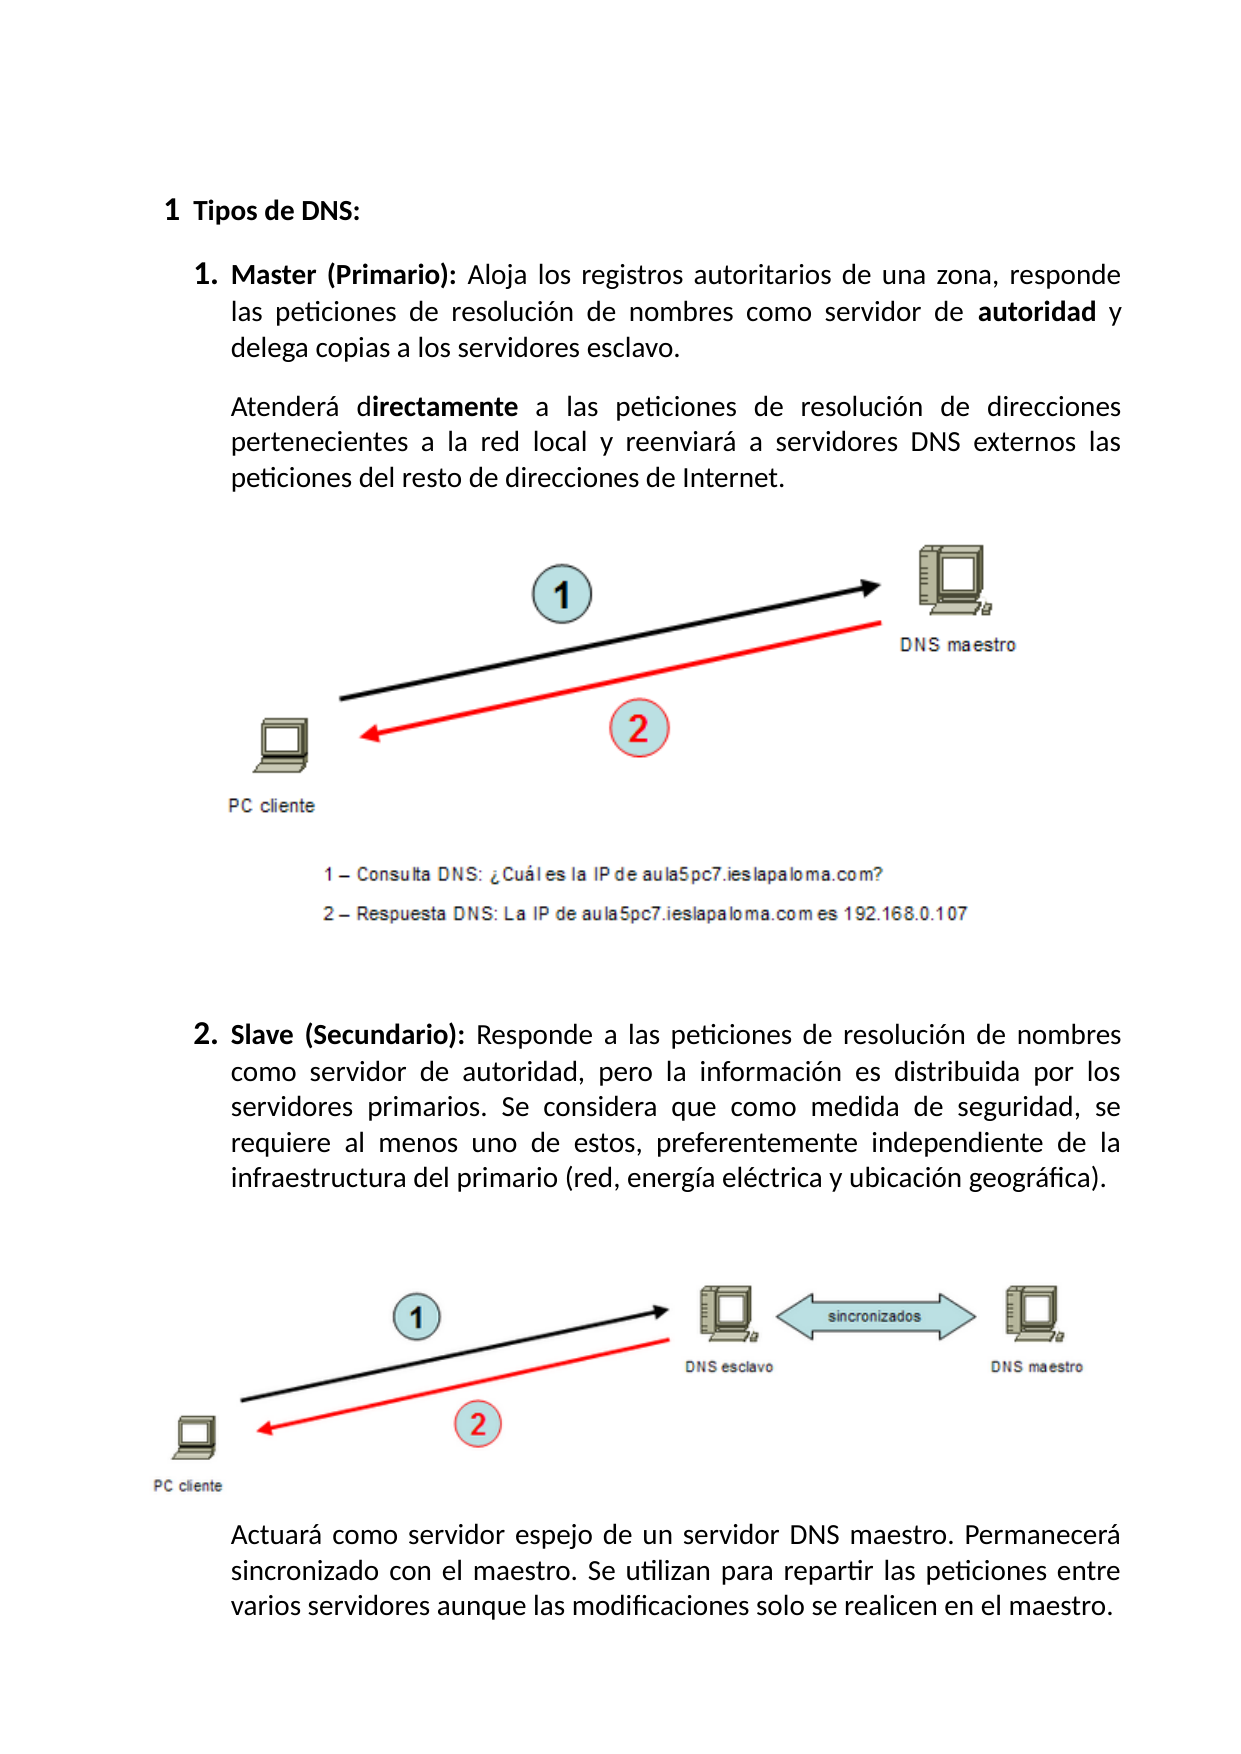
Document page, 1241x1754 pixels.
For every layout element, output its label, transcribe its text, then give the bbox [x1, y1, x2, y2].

list Master (Primario): Aloja los registros autoritarios de una zona, responde las peticiones de resolución de nombres como servidor de autoridad y delega copias a los servidores esclavo. [193, 252, 1122, 364]
picture [136, 1245, 1104, 1516]
picture [142, 506, 1098, 953]
list Actuará como servidor espejo de un servidor DNS maestro. Permanecerá sincronizado con el maestro. Se utilizan para repartir las peticiones entre varios servidores aunque las modificaciones solo se realicen en el maestro. [193, 1219, 1122, 1623]
list Tipos de DNS: [156, 188, 1122, 229]
list Slave (Secundario): Responde a las peticiones de resolución de nombres como servidor de autoridad, pero la información es distribuida por los servidores primarios. Se considera que como medida de seguridad, se requiere al menos uno de estos, preferentemente independiente de la infraestructura del primario (red, energía eléctrica y ubicación geográfica). [193, 1012, 1122, 1195]
list Atenderá directamente a las peticiones de resolución de direcciones pertenecientes a la red local y reenviará a servidores DNS externos las peticiones del resto de direcciones de Internet. [193, 388, 1122, 495]
